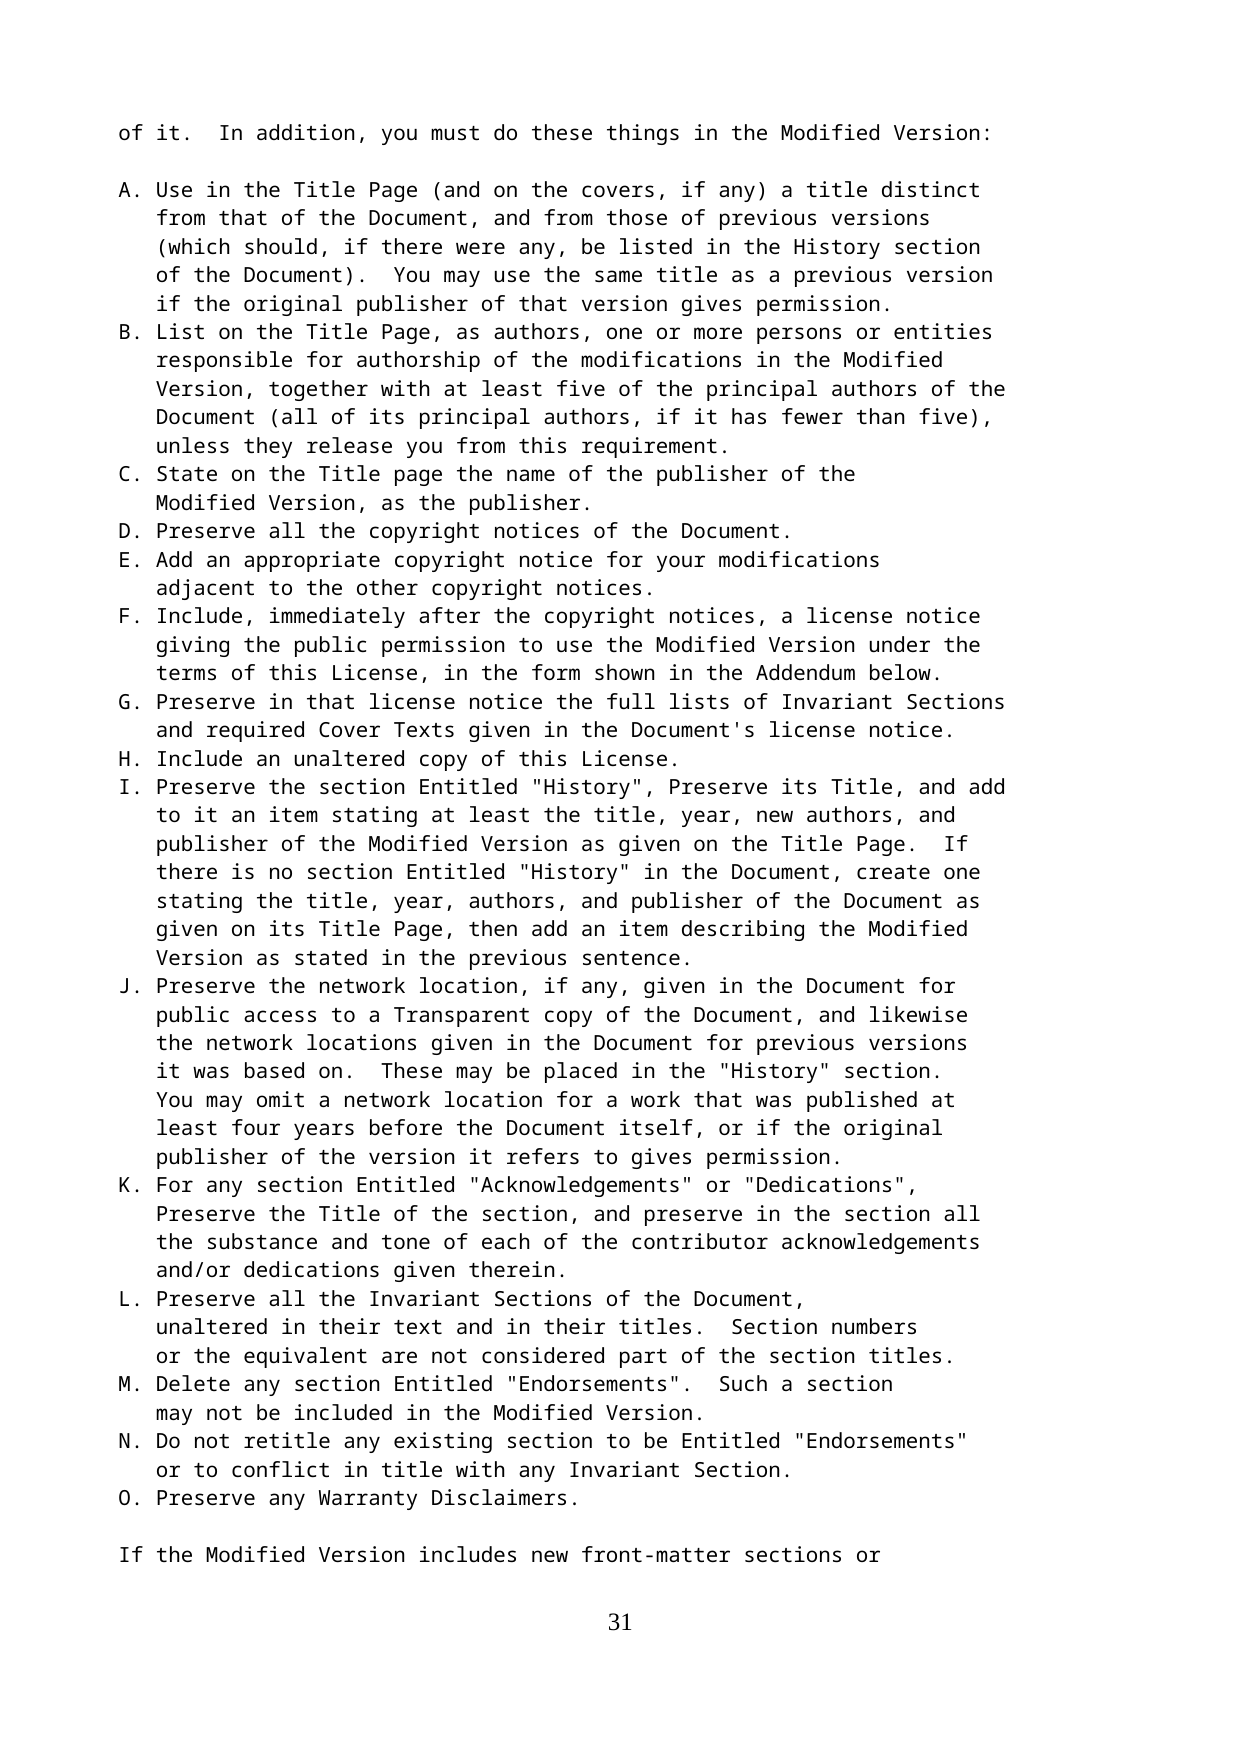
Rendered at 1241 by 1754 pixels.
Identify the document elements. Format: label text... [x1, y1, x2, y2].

text unaltered in their text and in their titles. Section numbers [118, 1312, 1122, 1341]
text N. Do not retitle any existing section to be Entitled "Endorsements" [118, 1426, 1122, 1455]
text K. For any section Entitled "Acknowledgements" or "Dedications", [118, 1170, 1122, 1199]
text the network locations given in the Document for previous versions [118, 1028, 1122, 1057]
text I. Preserve the section Entitled "History", Preserve its Title, and add [118, 772, 1122, 801]
text B. List on the Title Page, as authors, one or more persons or entities [118, 317, 1122, 346]
text and/or dedications given therein. [118, 1256, 1122, 1284]
text unless they release you from this requirement. [118, 431, 1122, 459]
text You may omit a network location for a work that was published at [118, 1085, 1122, 1113]
text E. Add an appropriate copyright notice for your modifications [118, 545, 1122, 573]
text Version as stated in the previous sentence. [118, 943, 1122, 971]
text L. Preserve all the Invariant Sections of the Document, [118, 1284, 1122, 1312]
text if the original publisher of that version gives permission. [118, 289, 1122, 317]
text responsible for authorship of the modifications in the Modified [118, 346, 1122, 374]
text giving the public permission to use the Modified Version under the [118, 630, 1122, 658]
text there is no section Entitled "History" in the Document, create one [118, 857, 1122, 886]
text adjacent to the other copyright notices. [118, 573, 1122, 602]
text Version, together with at least five of the principal authors of the [118, 374, 1122, 402]
text M. Delete any section Entitled "Endorsements". Such a section [118, 1369, 1122, 1398]
text of the Document). You may use the same title as a previous version [118, 260, 1122, 289]
text stating the title, year, authors, and publisher of the Document as [118, 886, 1122, 914]
text C. State on the Title page the name of the publisher of the [118, 459, 1122, 488]
text and required Cover Texts given in the Document's license notice. [118, 715, 1122, 744]
text If the Modified Version includes new front-matter sections or [118, 1540, 1122, 1568]
text H. Include an unaltered copy of this License. [118, 744, 1122, 772]
text public access to a Transparent copy of the Document, and likewise [118, 1000, 1122, 1028]
text may not be included in the Modified Version. [118, 1398, 1122, 1426]
text Modified Version, as the publisher. [118, 488, 1122, 516]
text from that of the Document, and from those of previous versions [118, 203, 1122, 232]
text Document (all of its principal authors, if it has fewer than five), [118, 402, 1122, 431]
text publisher of the Modified Version as given on the Title Page. If [118, 829, 1122, 857]
text (which should, if there were any, be listed in the History section [118, 232, 1122, 260]
text given on its Title Page, then add an item describing the Modified [118, 914, 1122, 943]
text it was based on. These may be placed in the "History" section. [118, 1057, 1122, 1085]
text the substance and tone of each of the contributor acknowledgements [118, 1227, 1122, 1256]
text least four years before the Document itself, or if the original [118, 1113, 1122, 1142]
text to it an item stating at least the title, year, new authors, and [118, 801, 1122, 829]
text Preserve the Title of the section, and preserve in the section all [118, 1199, 1122, 1227]
text of it. In addition, you must do these things in the Modified Version: [118, 118, 1122, 147]
text terms of this License, in the form shown in the Addendum below. [118, 658, 1122, 687]
text D. Preserve all the copyright notices of the Document. [118, 516, 1122, 545]
text A. Use in the Title Page (and on the covers, if any) a title distinct [118, 175, 1122, 203]
text publisher of the version it refers to gives permission. [118, 1142, 1122, 1170]
text O. Preserve any Warranty Disclaimers. [118, 1483, 1122, 1512]
text or the equivalent are not considered part of the section titles. [118, 1341, 1122, 1369]
text or to conflict in title with any Invariant Section. [118, 1455, 1122, 1483]
text J. Preserve the network location, if any, given in the Document for [118, 971, 1122, 1000]
text F. Include, immediately after the copyright notices, a license notice [118, 602, 1122, 630]
text G. Preserve in that license notice the full lists of Invariant Sections [118, 687, 1122, 715]
